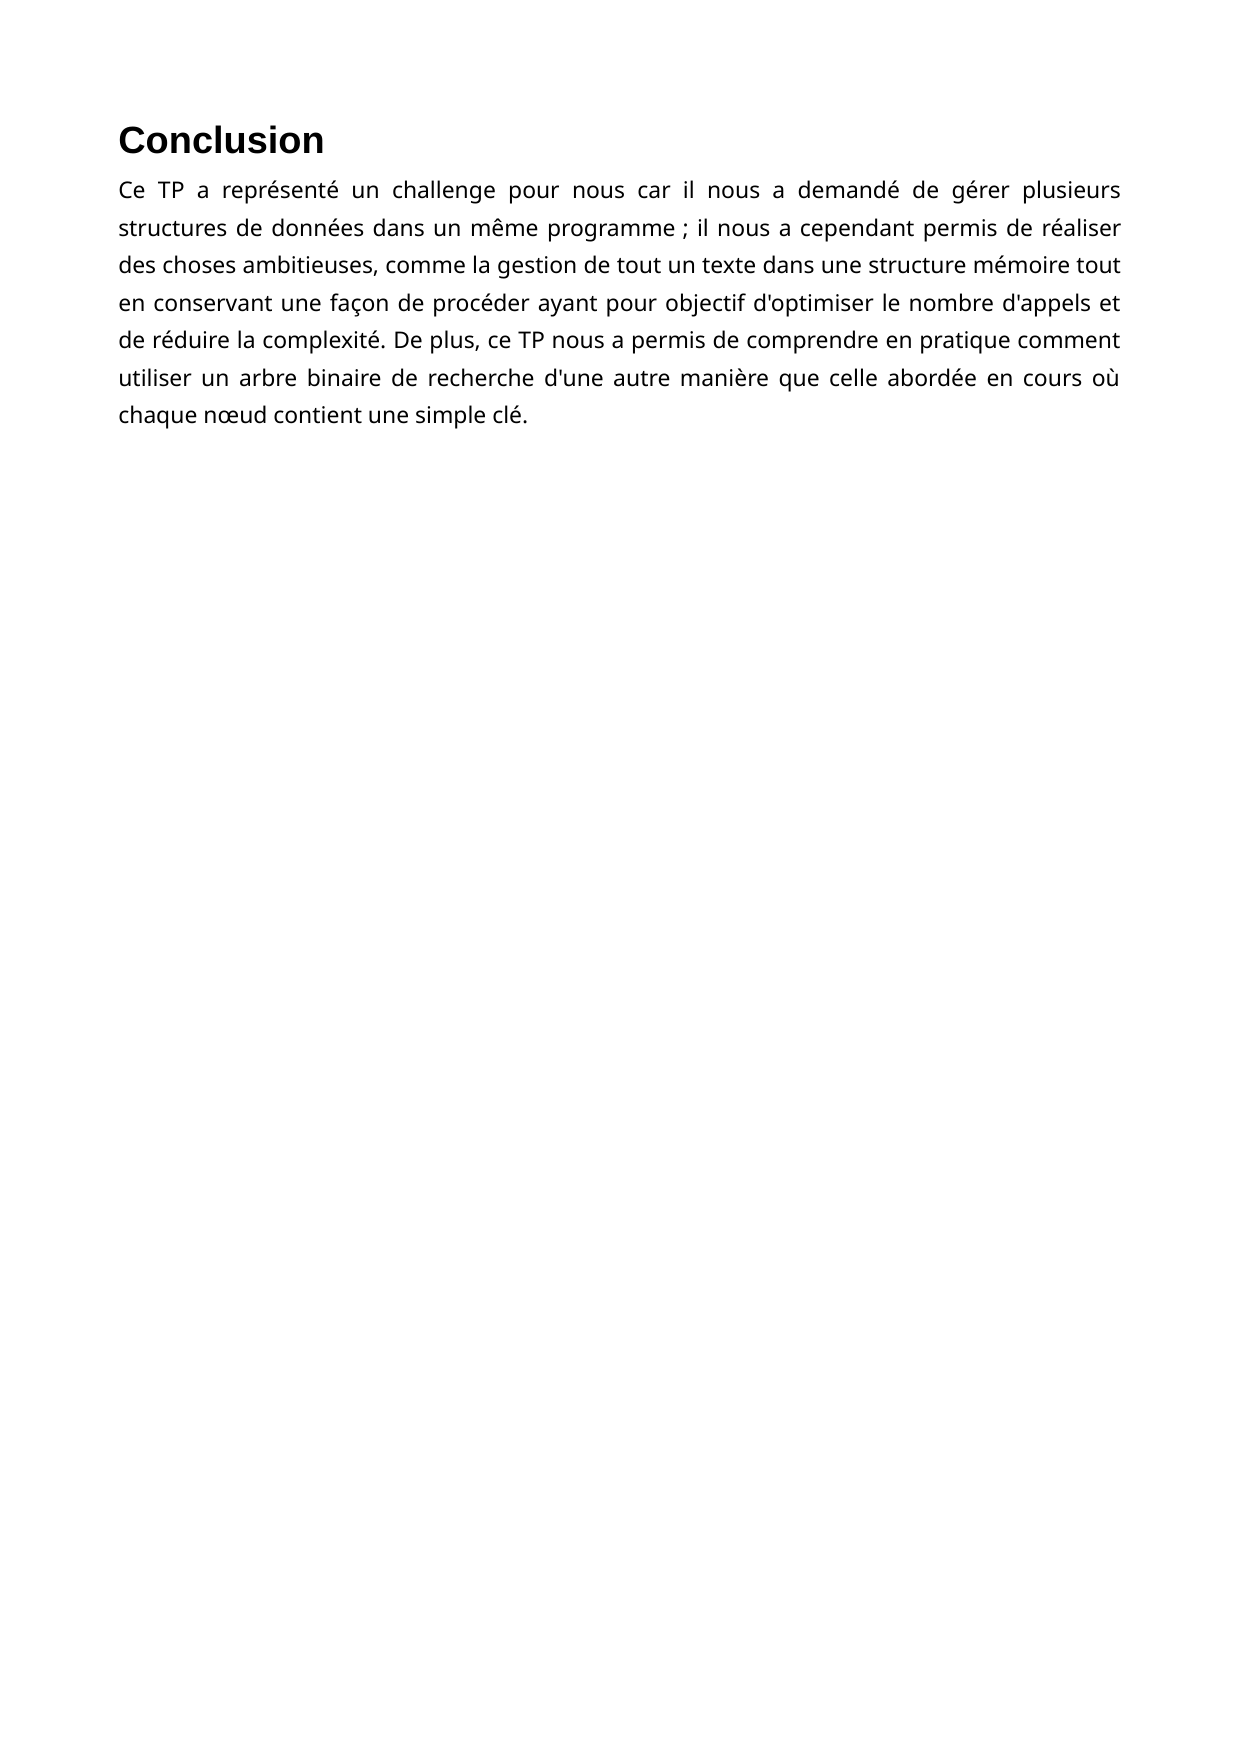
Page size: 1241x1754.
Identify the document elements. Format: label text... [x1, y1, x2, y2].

subtitle Conclusion [118, 118, 1122, 162]
text Ce TP a représenté un challenge pour nous car il nous a demandé de gérer plusieurs structures de données dans un même programme ; il nous a cependant permis de réaliser des choses ambitieuses, comme la gestion de tout un texte dans une structure mémoire tout en conservant une façon de procéder ayant pour objectif d'optimiser le nombre d'appels et de réduire la complexité. De plus, ce TP nous a permis de comprendre en pratique comment utiliser un arbre binaire de recherche d'une autre manière que celle abordée en cours où chaque nœud contient une simple clé. [118, 174, 1122, 431]
